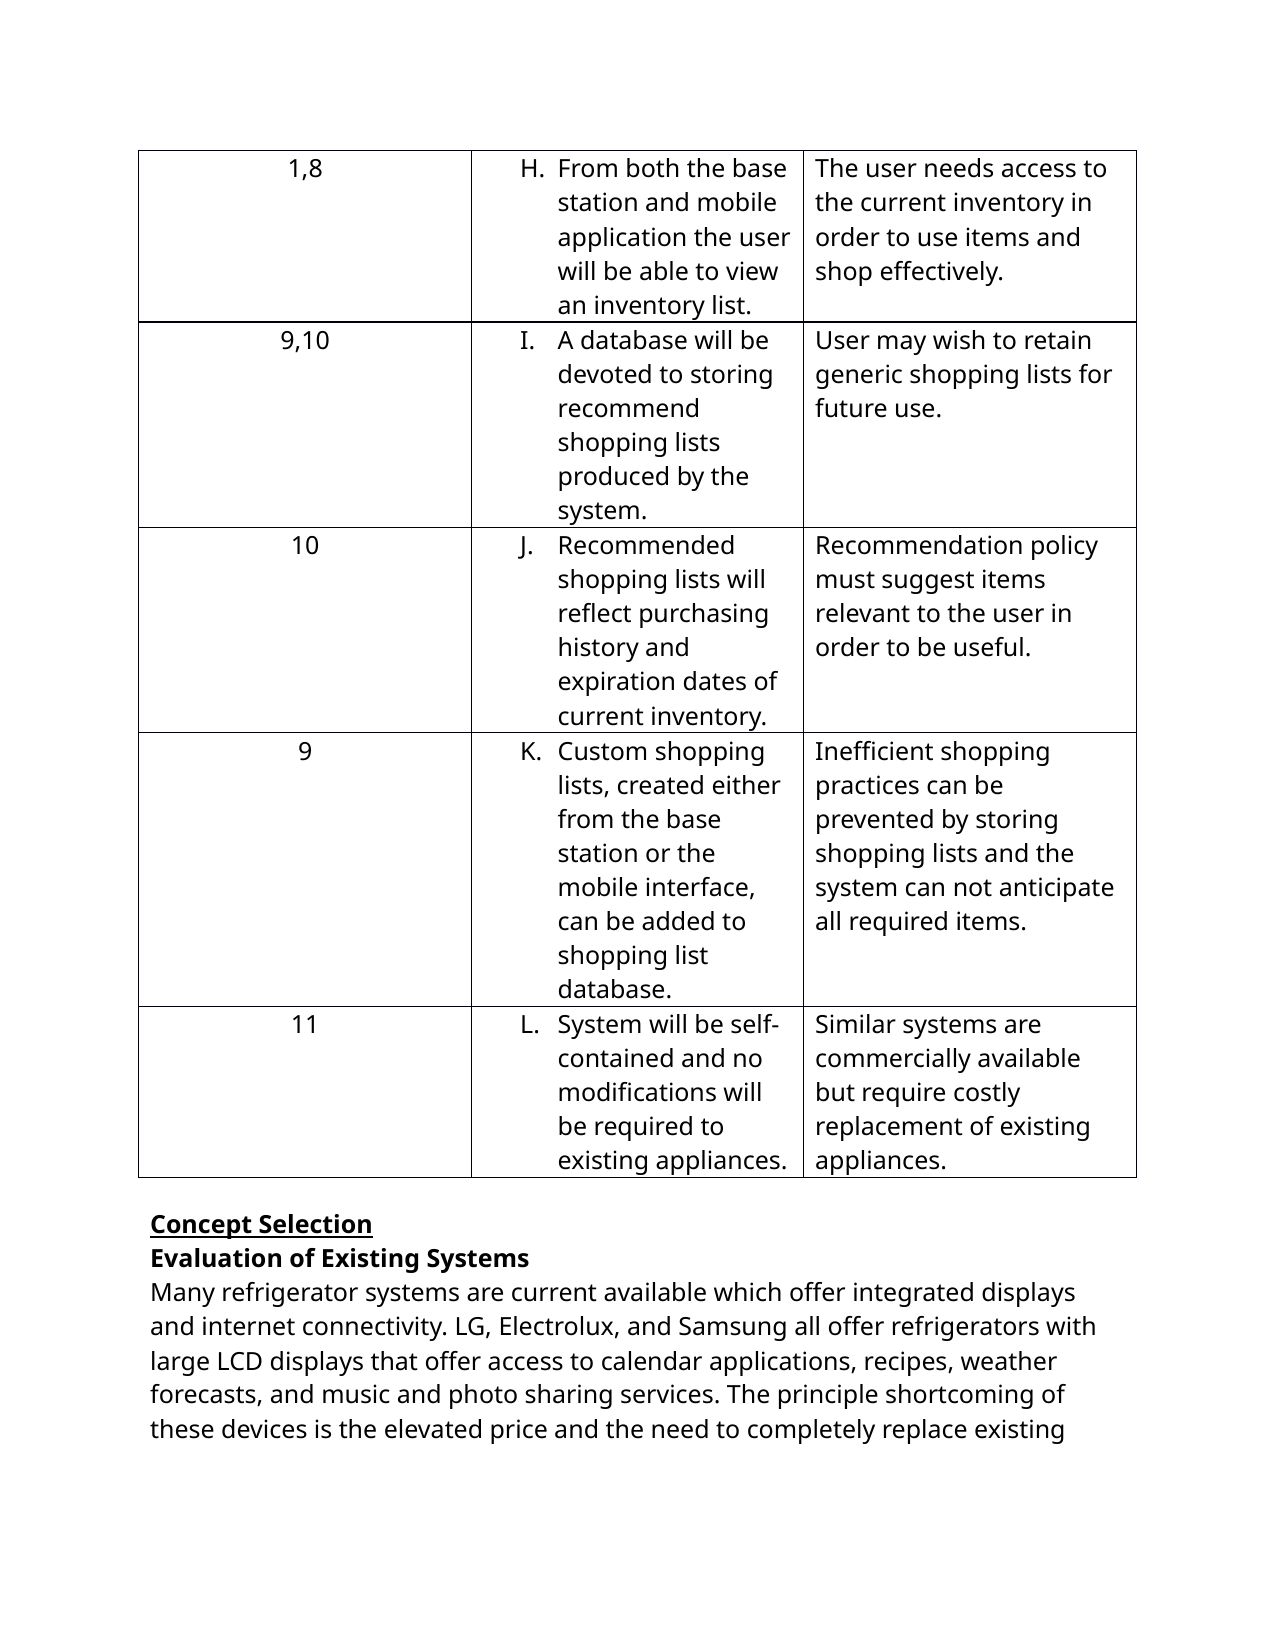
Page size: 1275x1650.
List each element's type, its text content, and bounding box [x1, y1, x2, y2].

table_cell A database will be devoted to storing recommend shopping lists produced by the system. [472, 323, 803, 527]
text Evaluation of Existing Systems [150, 1241, 1125, 1275]
table_cell 10 [139, 528, 471, 732]
table_cell Custom shopping lists, created either from the base station or the mobile interface, can be added to shopping list database. [472, 733, 803, 1006]
table_cell Recommendation policy must suggest items relevant to the user in order to be useful. [804, 528, 1136, 732]
table_cell System will be self-contained and no modifications will be required to existing appliances. [472, 1007, 803, 1177]
table_cell 1,8 [139, 151, 471, 321]
table_cell User may wish to retain generic shopping lists for future use. [804, 323, 1136, 527]
table_cell From both the base station and mobile application the user will be able to view an inventory list. [472, 151, 803, 321]
table_cell 9,10 [139, 323, 471, 527]
table_cell 9 [139, 733, 471, 1006]
text Many refrigerator systems are current available which offer integrated displays and internet connectivity. LG, Electrolux, and Samsung all offer refrigerators with large LCD displays that offer access to calendar applications, recipes, weather forecasts, and music and photo sharing services. The principle shortcoming of these devices is the elevated price and the need to completely replace existing [150, 1275, 1125, 1445]
table_cell 11 [139, 1007, 471, 1177]
table_cell Inefficient shopping practices can be prevented by storing shopping lists and the system can not anticipate all required items. [804, 733, 1136, 1006]
text Concept Selection [150, 1207, 1125, 1241]
table_cell Recommended shopping lists will reflect purchasing history and expiration dates of current inventory. [472, 528, 803, 732]
table_cell Similar systems are commercially available but require costly replacement of existing appliances. [804, 1007, 1136, 1177]
table_cell The user needs access to the current inventory in order to use items and shop effectively. [804, 151, 1136, 321]
